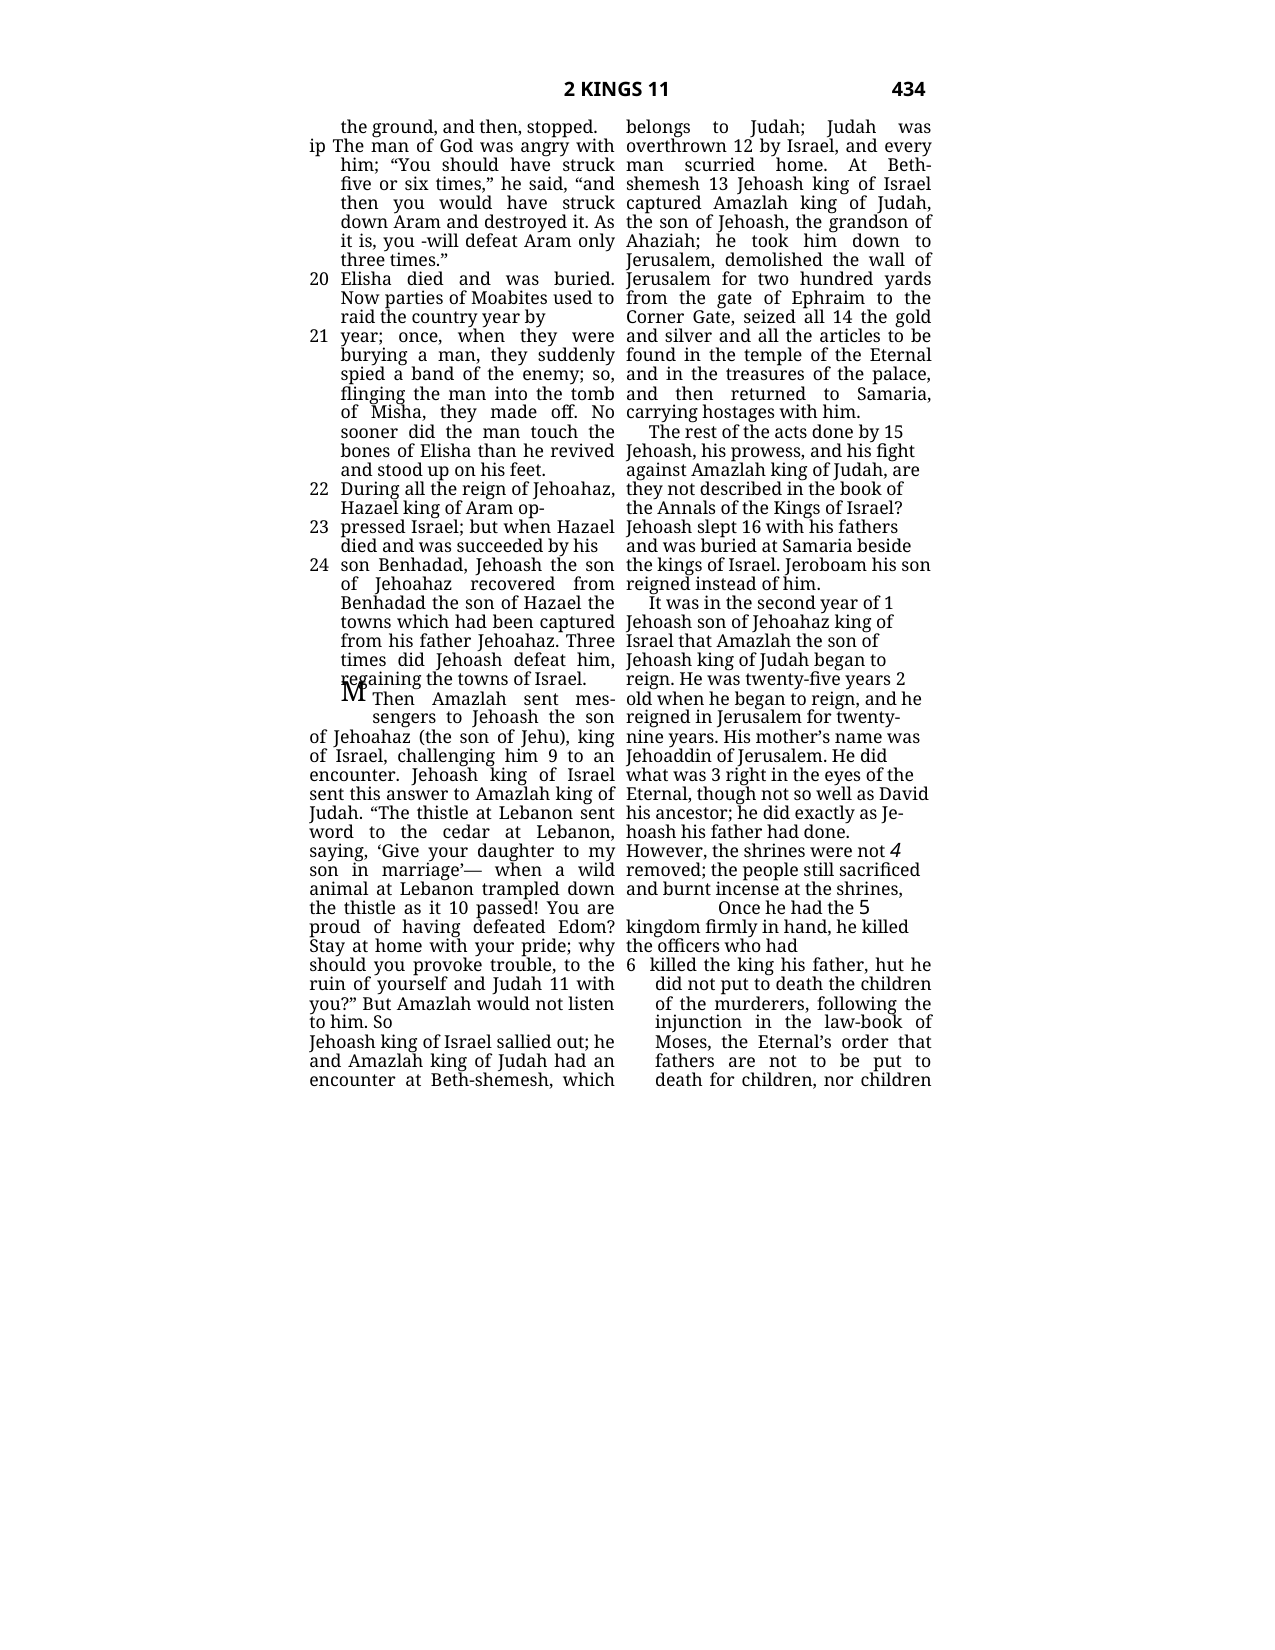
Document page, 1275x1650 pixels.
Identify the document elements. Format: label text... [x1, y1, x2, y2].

list pressed Israel; but when Hazael died and was succeeded by his [309, 518, 615, 556]
text MThen Amazlah sent mes­sengers to Jehoash the son of Jehoahaz (the son of Jehu), king of Israel, challenging him 9 to an encounter. Jehoash king of Israel sent this answer to Amazlah king of Judah. “The thistle at Lebanon sent word to the cedar at Lebanon, saying, ‘Give your daugh­ter to my son in marriage’— when a wild animal at Lebanon trampled down the thistle as it 10 passed! You are proud of hav­ing defeated Edom? Stay at home with your pride; why should you provoke trouble, to the ruin of yourself and Judah 11 with you?” But Amazlah would not listen to him. So [309, 690, 615, 1033]
list year; once, when they were burying a man, they suddenly spied a band of the enemy; so, flinging the man into the tomb of Misha, they made off. No sooner did the man touch the bones of Elisha than he revived and stood up on his feet. [309, 327, 615, 480]
list During all the reign of Jehoa­haz, Hazael king of Aram op- [309, 480, 615, 518]
text kingdom firmly in hand, he killed the officers who had [626, 918, 932, 957]
text ip The man of God was angry with him; “You should have struck five or six times,” he said, “and then you would have struck down Aram and destroyed it. As it is, you -will defeat Aram only three times.” [309, 137, 615, 270]
text belongs to Judah; Judah was overthrown 12 by Israel, and every man scur­ried home. At Beth-shemesh 13 Jehoash king of Israel captured Amazlah king of Judah, the son of Jehoash, the grandson of Ahaziah; he took him down to Jerusalem, demolished the wall of Jerusalem for two hundred yards from the gate of Ephraim to the Corner Gate, seized all 14 the gold and silver and all the articles to be found in the tem­ple of the Eternal and in the treasures of the palace, and then returned to Samaria, carrying hostages with him. [626, 118, 932, 423]
list killed the king his father, hut he did not put to death the children of the murderers, following the injunction in the law-book of Moses, the Eternal’s order that fathers are not to be put to death for children, nor children [626, 957, 932, 1090]
text Jehoash king of Israel sallied out; he and Amazlah king of Judah had an encounter at Beth-shemesh, which [309, 1033, 615, 1090]
text the ground, and then, stopped. [309, 118, 615, 137]
list son Benhadad, Jehoash the son of Jehoahaz recovered from Ben­hadad the son of Hazael the towns which had been captured from his father Jehoahaz. Three times did Jehoash defeat him, regaining the towns of Israel. [309, 556, 615, 690]
list Elisha died and was buried. Now parties of Moabites used to raid the country year by [309, 270, 615, 327]
text It was in the second year of 1 Jehoash son of Jehoahaz king of Israel that Amazlah the son of Jehoash king of Judah began to reign. He was twenty-five years 2 old when he began to reign, and he reigned in Jerusalem for twenty-nine years. His moth­er’s name was Jehoaddin of Jerusalem. He did what was 3 right in the eyes of the Eternal, though not so well as David his ancestor; he did exactly as Je­hoash his father had done. However, the shrines were not 4 removed; the people still sacri­ficed and burnt incense at the shrines, Once he had the 5 [626, 594, 932, 918]
text The rest of the acts done by 15 Jehoash, his prowess, and his fight against Amazlah king of Judah, are they not described in the book of the Annals of the Kings of Israel? Jehoash slept 16 with his fathers and was buried at Samaria beside the kings of Israel. Jeroboam his son reigned instead of him. [626, 423, 932, 594]
